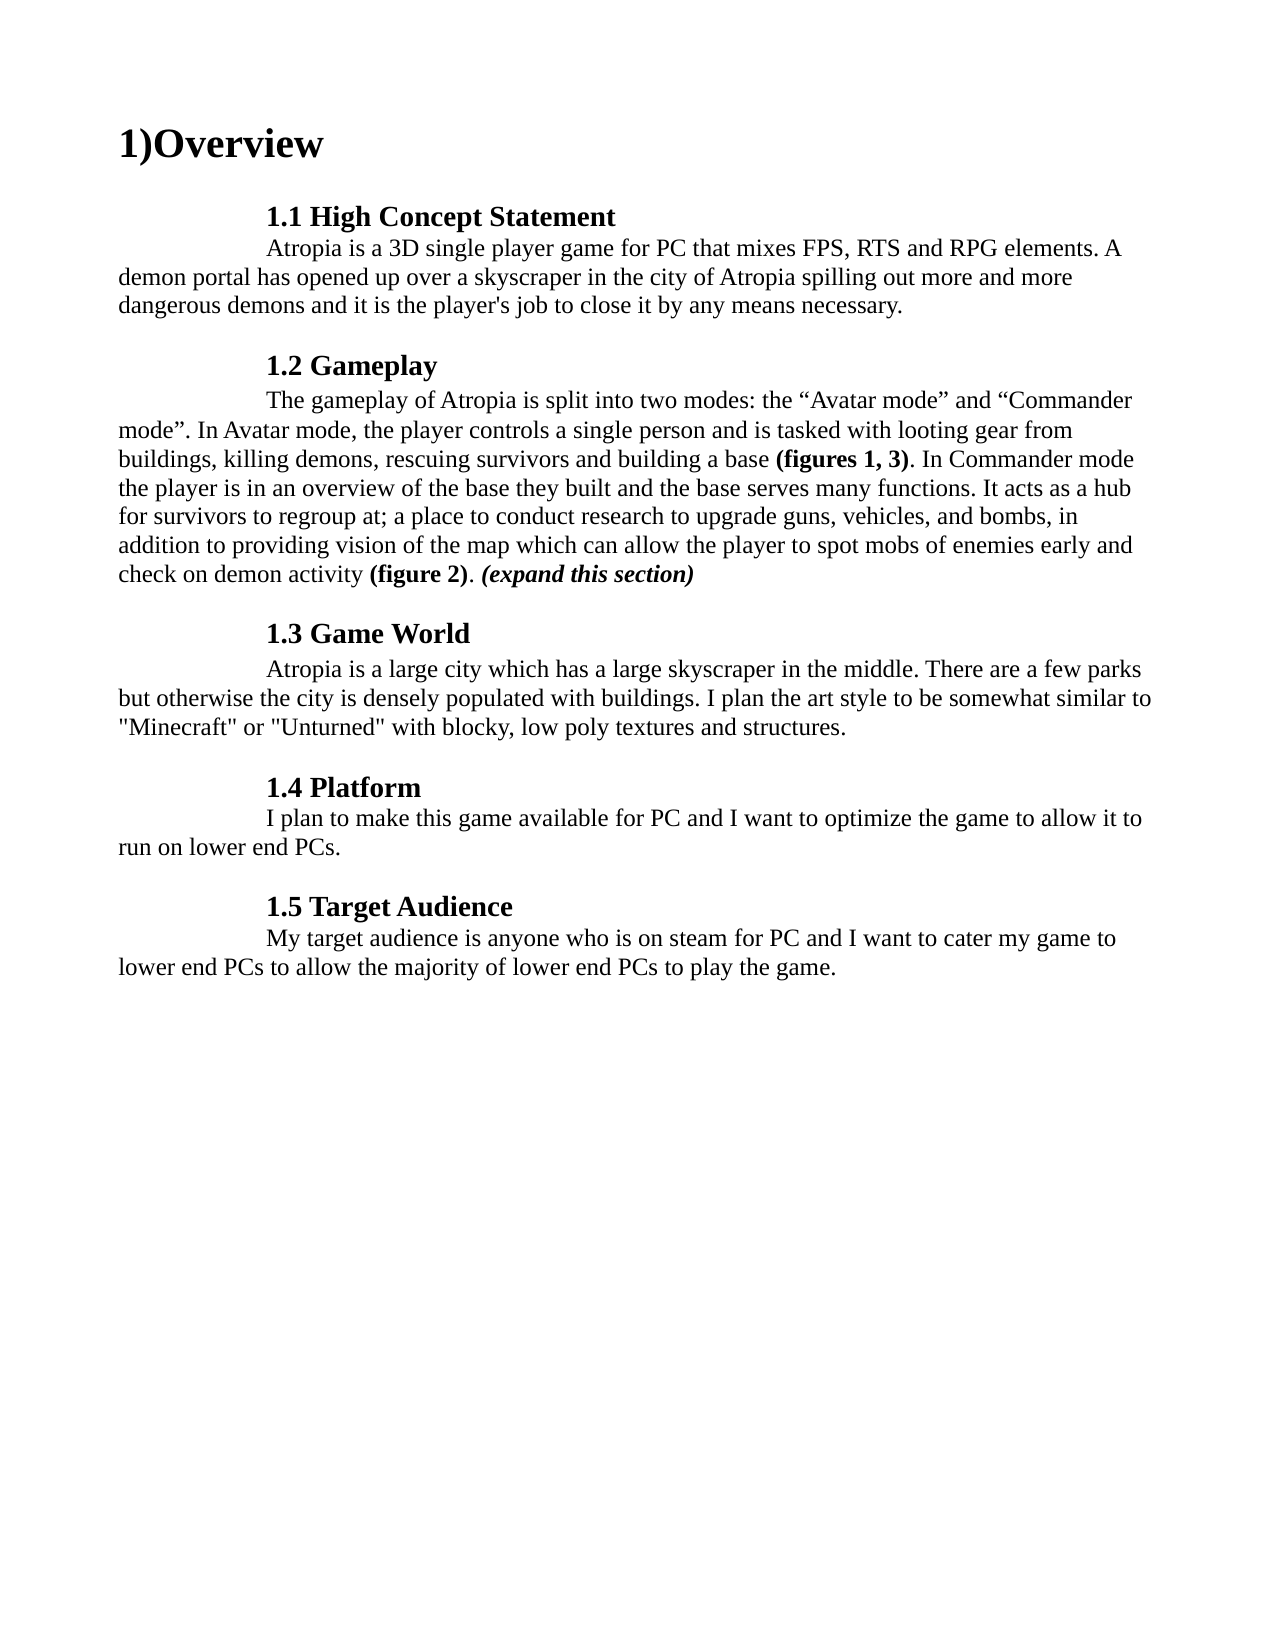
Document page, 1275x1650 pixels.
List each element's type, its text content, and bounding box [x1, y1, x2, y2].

text 1.2 Gameplay [118, 348, 1157, 382]
text 1.5 Target Audience [118, 889, 1157, 923]
text 1.3 Game World [118, 616, 1157, 650]
text Atropia is a large city which has a large skyscraper in the middle. There are a few parks but otherwise the city is densely populated with buildings. I plan the art style to be somewhat similar to "Minecraft" or "Unturned" with blocky, low poly textures and structures. [118, 650, 1157, 741]
text I plan to make this game available for PC and I want to optimize the game to allow it to run on lower end PCs. [118, 803, 1157, 861]
text 1)Overview [118, 118, 1157, 166]
text The gameplay of Atropia is split into two modes: the “Avatar mode” and “Commander mode”. In Avatar mode, the player controls a single person and is tasked with looting gear from buildings, killing demons, rescuing survivors and building a base (figures 1, 3). In Commander mode the player is in an overview of the base they built and the base serves many functions. It acts as a hub for survivors to regroup at; a place to conduct research to upgrade guns, vehicles, and bombs, in addition to providing vision of the map which can allow the player to spot mobs of enemies early and check on demon activity (figure 2). (expand this section) [118, 382, 1157, 588]
text 1.1 High Concept Statement [118, 199, 1157, 233]
text My target audience is anyone who is on steam for PC and I want to cater my game to lower end PCs to allow the majority of lower end PCs to play the game. [118, 923, 1157, 981]
text Atropia is a 3D single player game for PC that mixes FPS, RTS and RPG elements. A demon portal has opened up over a skyscraper in the city of Atropia spilling out more and more dangerous demons and it is the player's job to close it by any means necessary. [118, 233, 1157, 319]
text 1.4 Platform [118, 770, 1157, 803]
